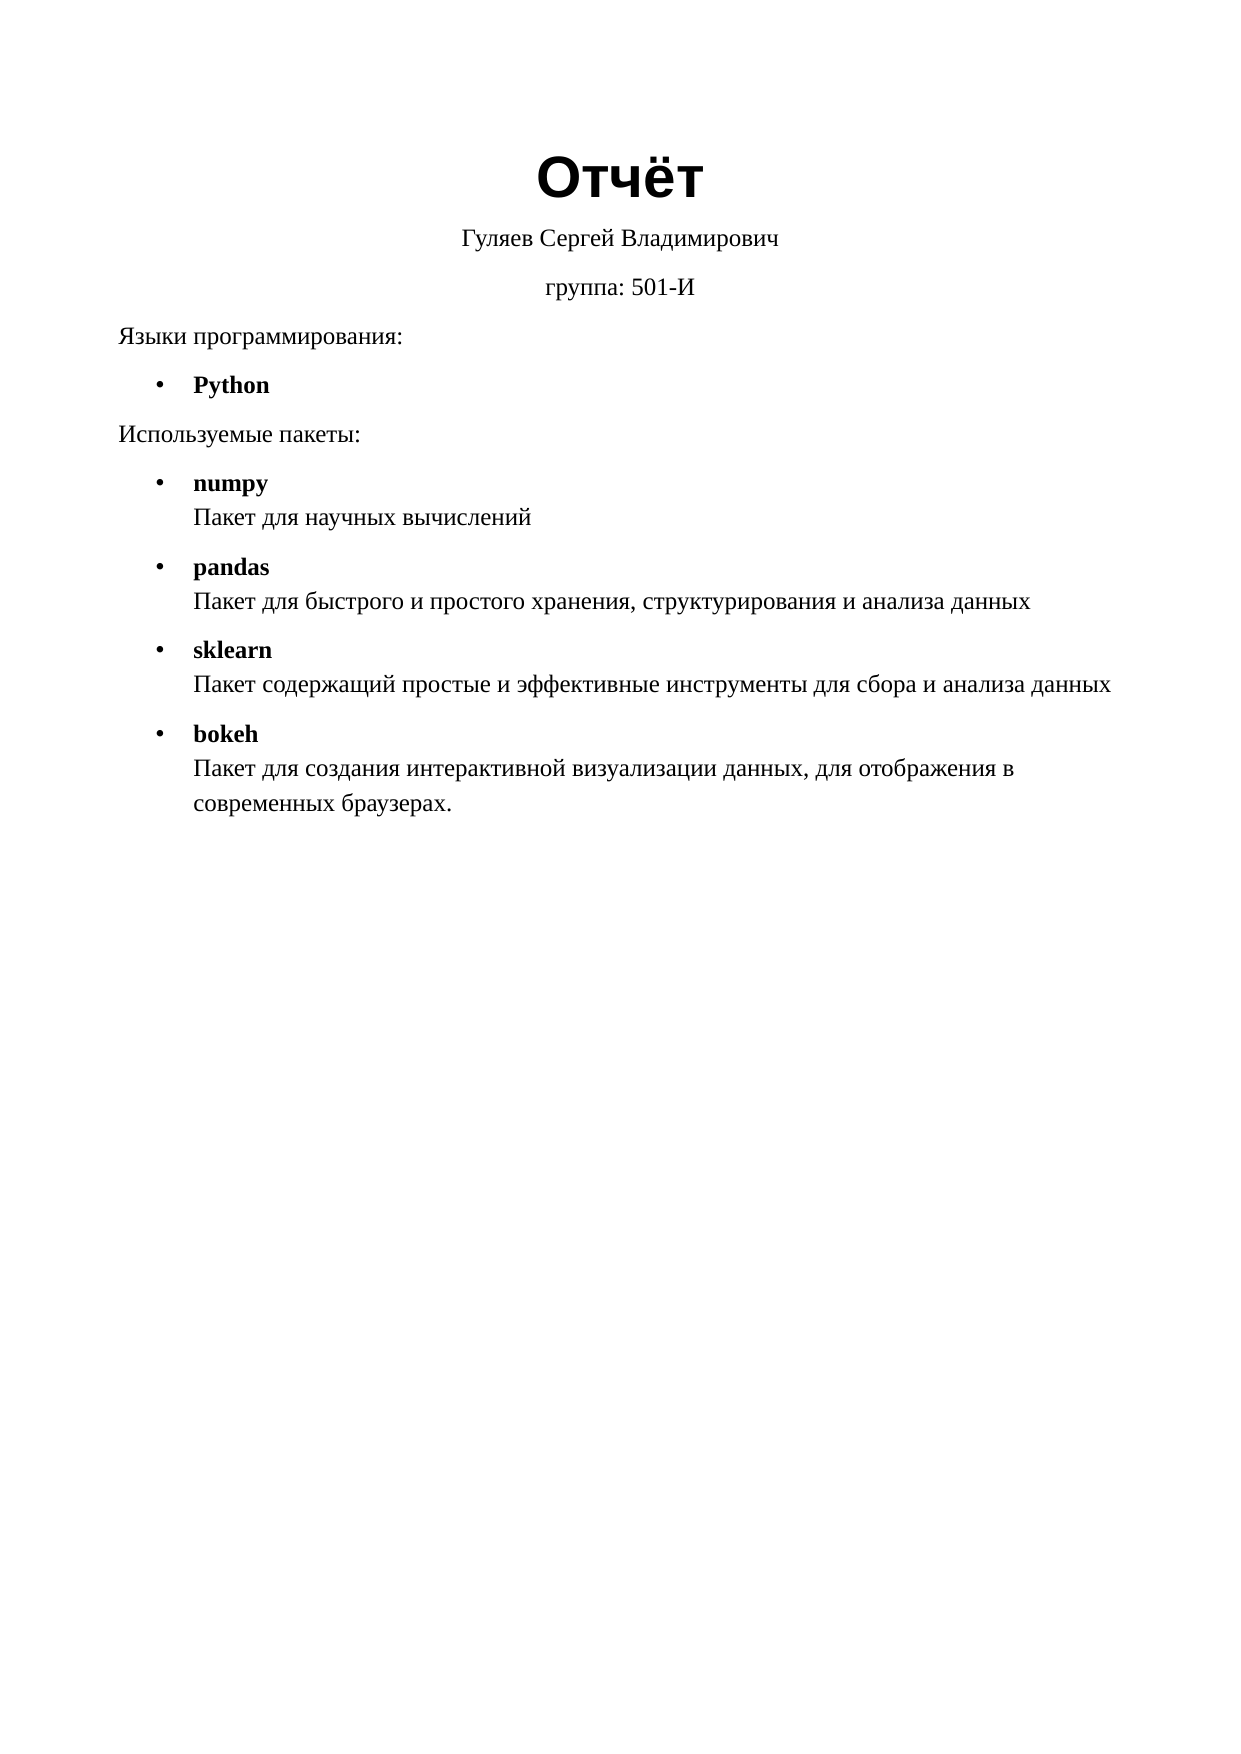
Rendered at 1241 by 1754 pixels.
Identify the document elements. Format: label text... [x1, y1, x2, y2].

title Отчёт [118, 143, 1122, 210]
text Языки программирования: [118, 321, 1122, 349]
text Гуляев Сергей Владимирович [118, 223, 1122, 251]
list pandas Пакет для быстрого и простого хранения, структурирования и анализа данных [156, 552, 1122, 615]
list Python [156, 370, 1122, 399]
list bokeh Пакет для создания интерактивной визуализации данных, для отображения в современных браузерах. [156, 719, 1122, 816]
text Используемые пакеты: [118, 419, 1122, 448]
text группа: 501-И [118, 272, 1122, 301]
list numpy Пакет для научных вычислений [156, 468, 1122, 531]
list sklearn Пакет содержащий простые и эффективные инструменты для сбора и анализа данных [156, 635, 1122, 698]
